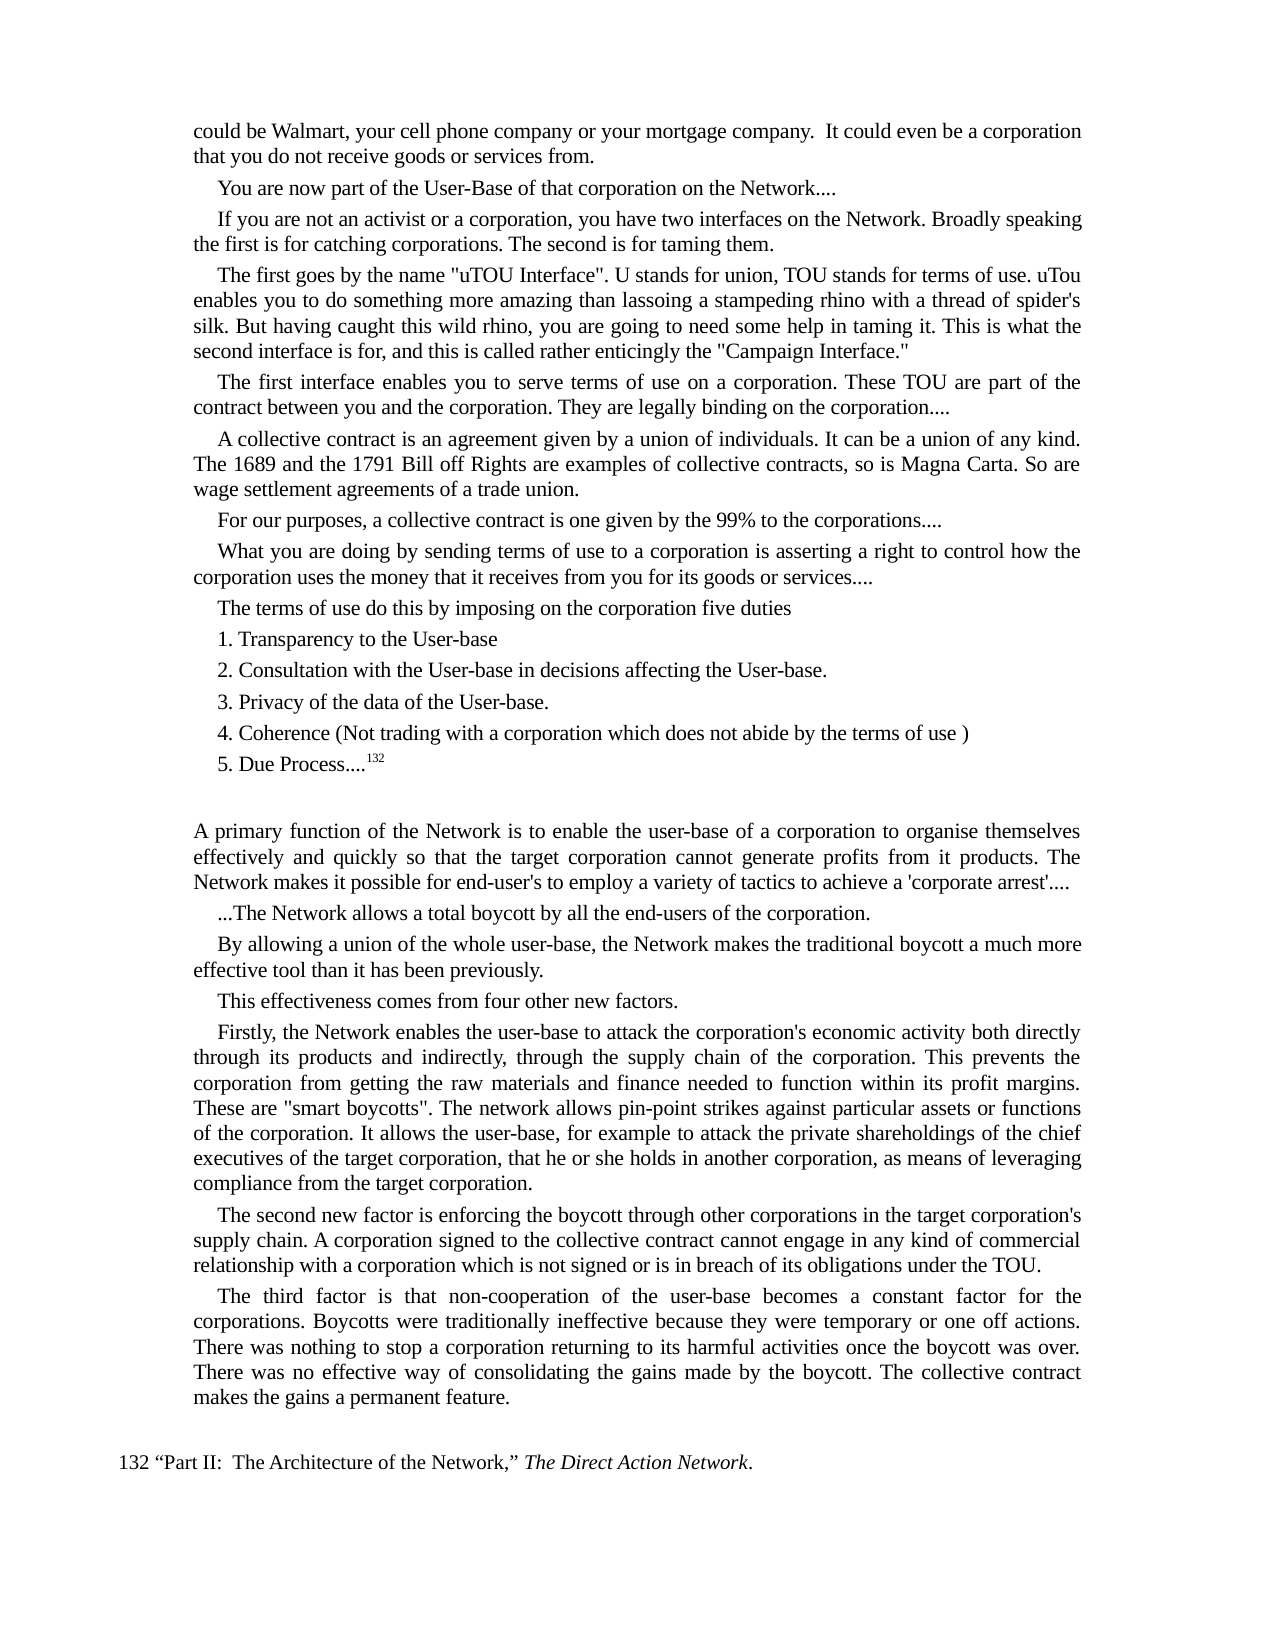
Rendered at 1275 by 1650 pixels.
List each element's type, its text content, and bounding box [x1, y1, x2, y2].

text The third factor is that non-cooperation of the user-base becomes a constant factor for the corporations. Boycotts were traditionally ineffective because they were temporary or one off actions. There was nothing to stop a corporation returning to its harmful activities once the boycott was over. There was no effective way of consolidating the gains made by the boycott. The collective contract makes the gains a permanent feature. [193, 1283, 1082, 1409]
text ...The Network allows a total boycott by all the end-users of the corporation. [193, 900, 1082, 925]
text 4. Coherence (Not trading with a corporation which does not abide by the terms of use ) [193, 720, 1082, 745]
text This effectiveness comes from four other new factors. [193, 988, 1082, 1013]
text By allowing a union of the whole user-base, the Network makes the traditional boycott a much more effective tool than it has been previously. [193, 931, 1082, 982]
text The terms of use do this by imposing on the corporation five duties [193, 595, 1082, 620]
text If you are not an activist or a corporation, you have two interfaces on the Network. Broadly speaking the first is for catching corporations. The second is for taming them. [193, 206, 1082, 256]
text The first interface enables you to serve terms of use on a corporation. These TOU are part of the contract between you and the corporation. They are legally binding on the corporation.... [193, 369, 1082, 419]
text could be Walmart, your cell phone company or your mortgage company. It could even be a corporation that you do not receive goods or services from. [193, 118, 1082, 168]
text A collective contract is an agreement given by a union of individuals. It can be a union of any kind. The 1689 and the 1791 Bill off Rights are examples of collective contracts, so is Magna Carta. So are wage settlement agreements of a trade union. [193, 426, 1082, 501]
text The first goes by the name "uTOU Interface". U stands for union, TOU stands for terms of use. uTou enables you to do something more amazing than lassoing a stampeding rhino with a thread of spider's silk. But having caught this wild rhino, you are going to need some help in taming it. This is what the second interface is for, and this is called rather enticingly the "Campaign Interface." [193, 262, 1082, 363]
text Firstly, the Network enables the user-base to attack the corporation's economic activity both directly through its products and indirectly, through the supply chain of the corporation. This prevents the corporation from getting the raw materials and finance needed to function within its profit margins. These are "smart boycotts". The network allows pin-point strikes against particular assets or functions of the corporation. It allows the user-base, for example to attack the private shareholdings of the chief executives of the target corporation, that he or she holds in another corporation, as means of leveraging compliance from the target corporation. [193, 1019, 1082, 1196]
text 1. Transparency to the User-base [193, 626, 1082, 651]
text What you are doing by sending terms of use to a corporation is asserting a right to control how the corporation uses the money that it receives from you for its goods or services. ... [193, 538, 1082, 589]
text 2. Consultation with the User-base in decisions affecting the User-base. [193, 657, 1082, 683]
text 3. Privacy of the data of the User-base. [193, 689, 1082, 714]
text The second new factor is enforcing the boycott through other corporations in the target corporation's supply chain. A corporation signed to the collective contract cannot engage in any kind of commercial relationship with a corporation which is not signed or is in breach of its obligations under the TOU. [193, 1202, 1082, 1277]
text 5. Due Process.... [193, 751, 1082, 776]
text “Part II: The Architecture of the Network,” The Direct Action Network. [118, 1449, 1157, 1474]
text A primary function of the Network is to enable the user-base of a corporation to organise themselves effectively and quickly so that the target corporation cannot generate profits from it products. The Network makes it possible for end-user's to employ a variety of tactics to achieve a 'corporate arrest'.... [193, 818, 1082, 894]
text For our purposes, a collective contract is one given by the 99% to the corporations. ... [193, 507, 1082, 532]
text You are now part of the User-Base of that corporation on the Network.... [193, 174, 1082, 200]
